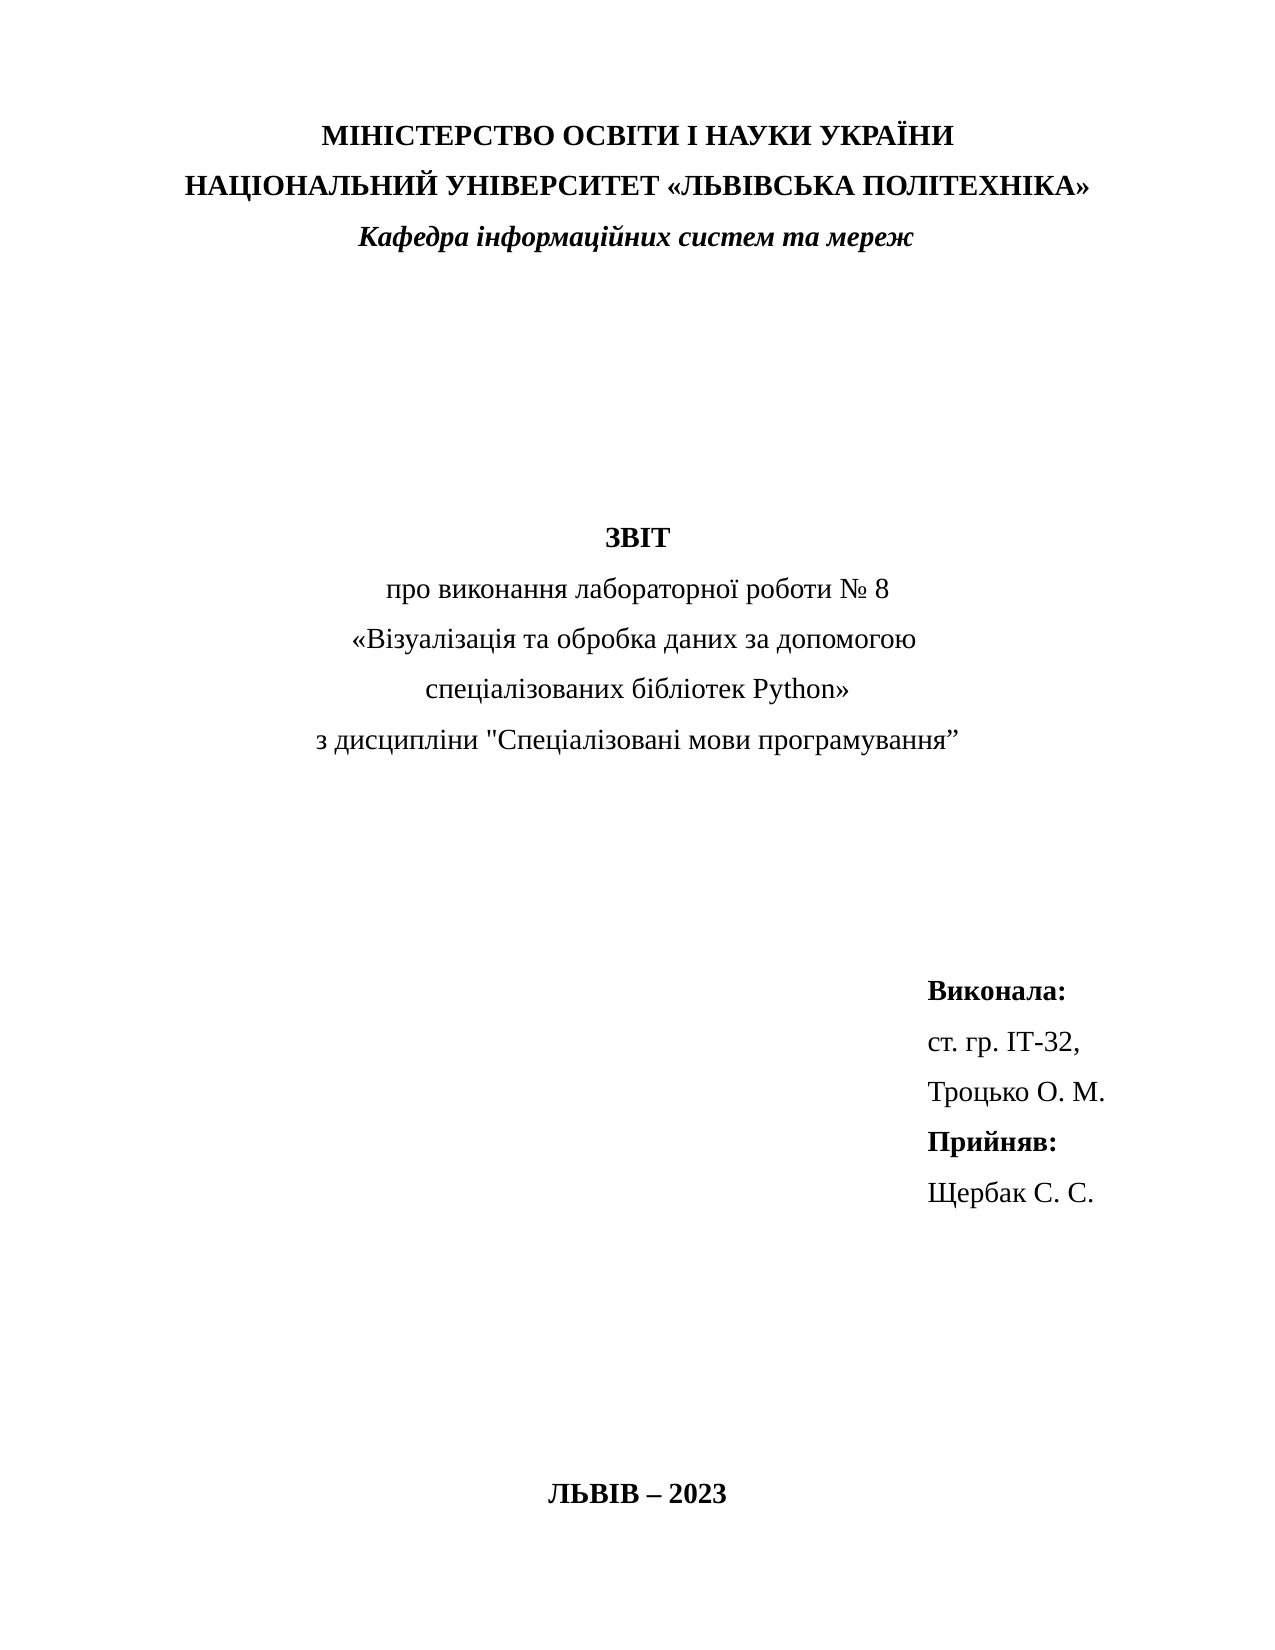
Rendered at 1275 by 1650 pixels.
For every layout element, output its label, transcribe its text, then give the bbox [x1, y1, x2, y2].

text спеціалізованих бібліотек Python» [118, 672, 1157, 705]
text ЛЬВІВ – 2023 [118, 1477, 1157, 1510]
text ст. гр. ІТ-32, Троцько О. М. [927, 1024, 1157, 1108]
text «Візуалізація та обробка даних за допомогою [118, 621, 1157, 655]
text Щербак С. С. [927, 1175, 1157, 1208]
text МІНІСТЕРСТВО ОСВІТИ І НАУКИ УКРАЇНИ НАЦІОНАЛЬНИЙ УНІВЕРСИТЕТ «ЛЬВІВСЬКА ПОЛІТЕХНІКА» Кафедра інформаційних систем та мереж [118, 118, 1157, 252]
text ЗВІТ [118, 521, 1157, 554]
text Виконала: [927, 973, 1157, 1007]
text з дисципліни "Спеціалізовані мови програмування” [118, 722, 1157, 806]
text Прийняв: [927, 1124, 1157, 1158]
text про виконання лабораторної роботи № 8 [118, 571, 1157, 604]
